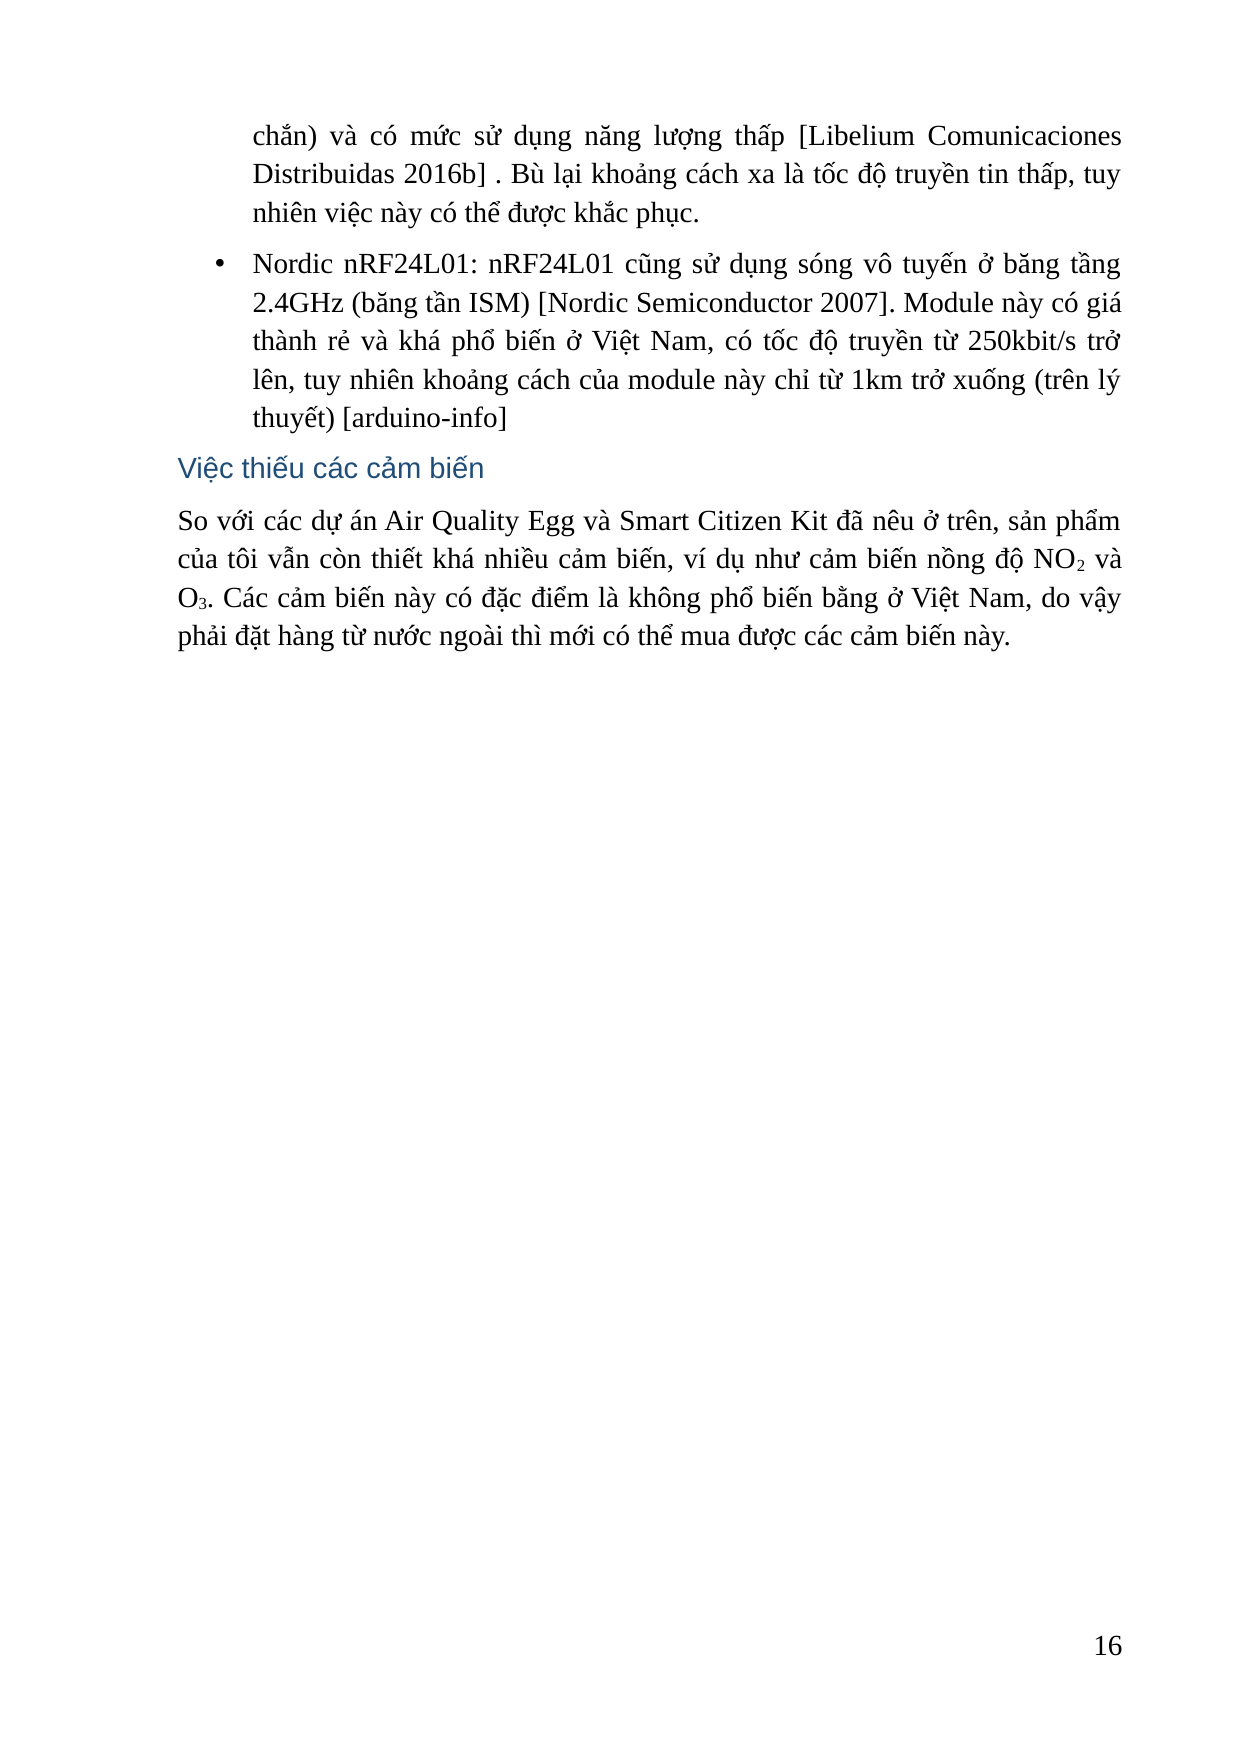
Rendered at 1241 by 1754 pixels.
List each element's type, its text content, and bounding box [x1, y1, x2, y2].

list Nordic nRF24L01: nRF24L01 cũng sử dụng sóng vô tuyến ở băng tầng 2.4GHz (băng tần ISM) [Nordic Semiconductor 2007]. Module này có giá thành rẻ và khá phổ biến ở Việt Nam, có tốc độ truyền từ 250kbit/s trở lên, tuy nhiên khoảng cách của module này chỉ từ 1km trở xuống (trên lý thuyết) [arduino-info] [215, 246, 1122, 434]
list chắn) và có mức sử dụng năng lượng thấp [Libelium Comunicaciones Distribuidas 2016b] . Bù lại khoảng cách xa là tốc độ truyền tin thấp, tuy nhiên việc này có thể được khắc phục. [215, 118, 1122, 229]
text So với các dự án Air Quality Egg và Smart Citizen Kit đã nêu ở trên, sản phẩm của tôi vẫn còn thiết khá nhiều cảm biến, ví dụ như cảm biến nồng độ NO2 và O3. Các cảm biến này có đặc điểm là không phổ biến bằng ở Việt Nam, do vậy phải đặt hàng từ nước ngoài thì mới có thể mua được các cảm biến này. [177, 503, 1122, 652]
subtitle Việc thiếu các cảm biến [177, 452, 1122, 485]
